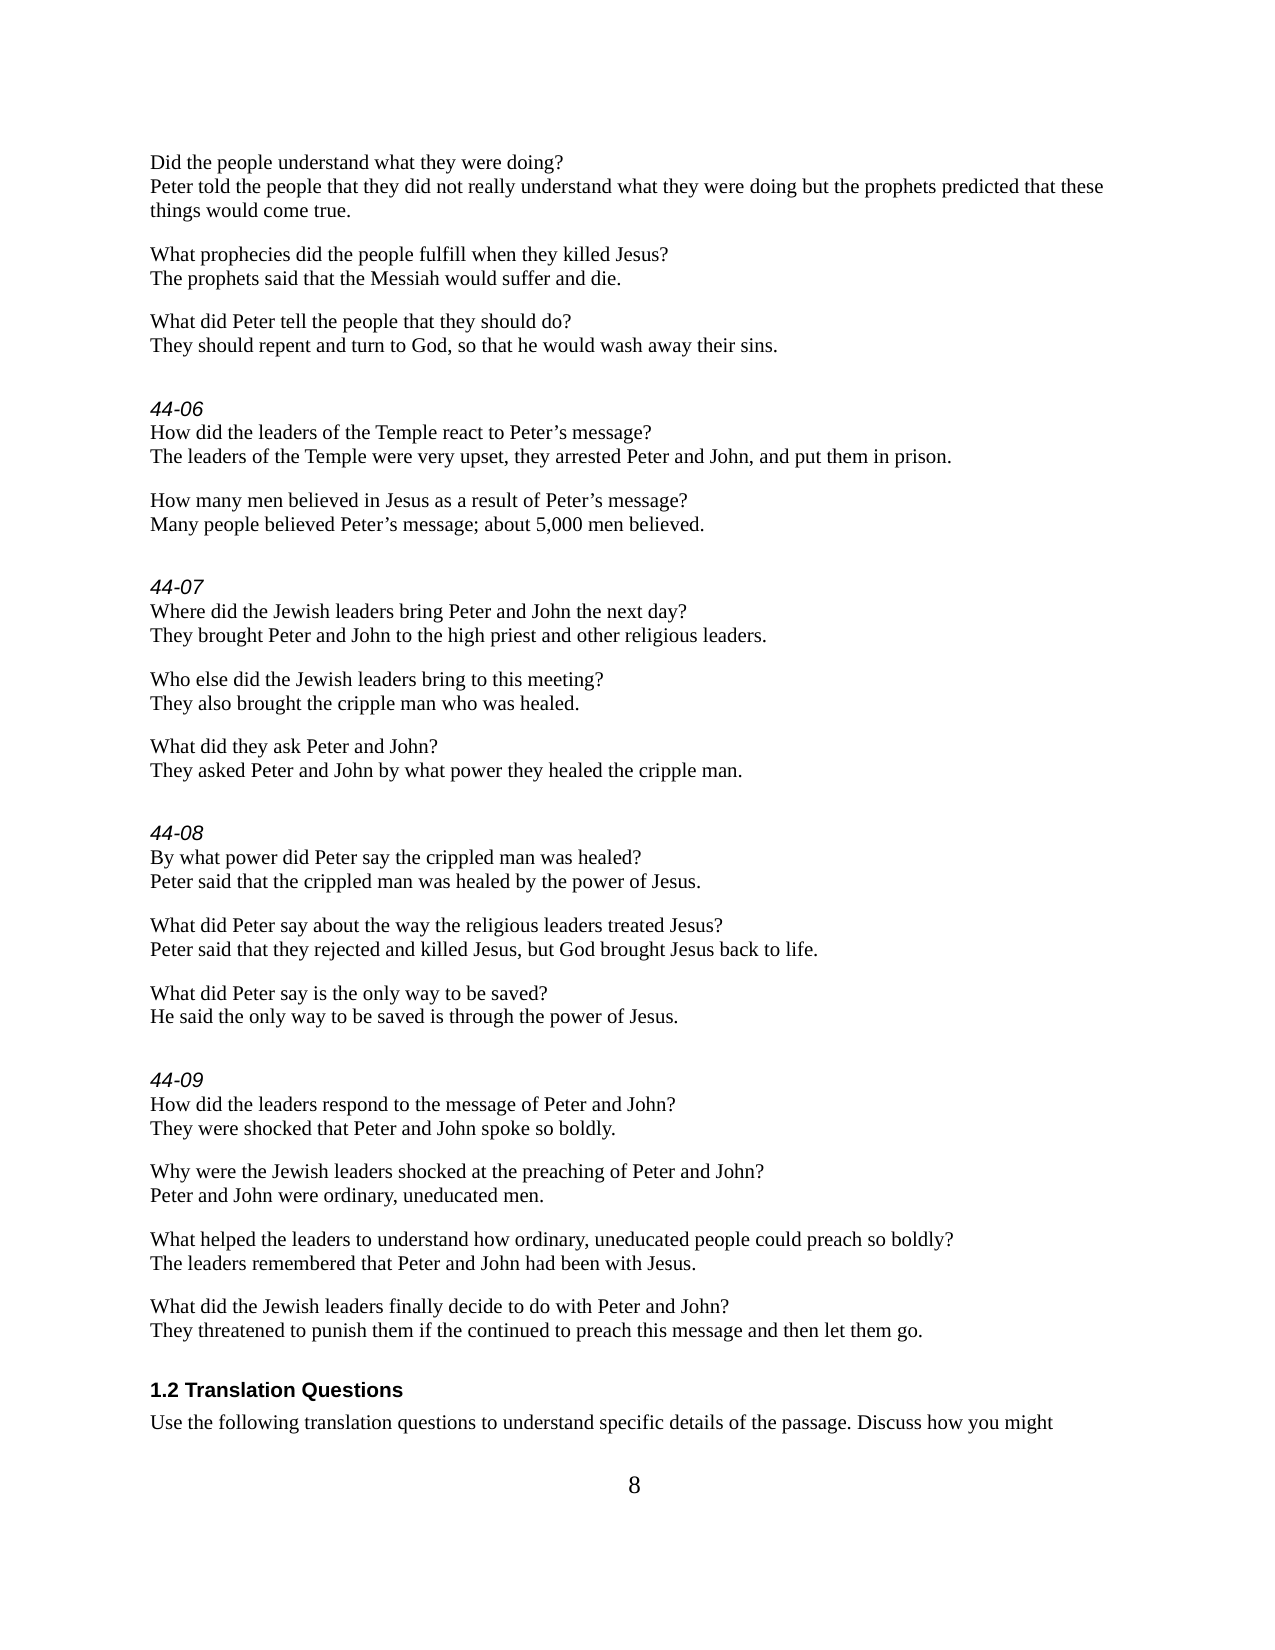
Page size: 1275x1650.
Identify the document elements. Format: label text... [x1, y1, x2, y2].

text Did the people understand what they were doing? Peter told the people that they did not really understand what they were doing but the prophets predicted that these things would come true. [150, 150, 1125, 222]
text What helped the leaders to understand how ordinary, uneducated people could preach so boldly? The leaders remembered that Peter and John had been with Jesus. [150, 1227, 1125, 1275]
text What did Peter say is the only way to be saved? He said the only way to be saved is through the power of Jesus. [150, 980, 1125, 1028]
text How did the leaders respond to the message of Peter and John? They were shocked that Peter and John spoke so boldly. [150, 1091, 1125, 1139]
text What did Peter say about the way the religious leaders treated Jesus? Peter said that they rejected and killed Jesus, but God brought Jesus back to life. [150, 913, 1125, 961]
subtitle 44-09 [150, 1067, 1125, 1091]
subtitle 1.2 Translation Questions [150, 1378, 1125, 1402]
text By what power did Peter say the crippled man was healed? Peter said that the crippled man was healed by the power of Jesus. [150, 845, 1125, 893]
text What did they ask Peter and John? They asked Peter and John by what power they healed the cripple man. [150, 734, 1125, 782]
text What prophecies did the people fulfill when they killed Jesus? The prophets said that the Messiah would suffer and die. [150, 242, 1125, 290]
subtitle 44-06 [150, 396, 1125, 420]
text How many men believed in Jesus as a result of Peter’s message? Many people believed Peter’s message; about 5,000 men believed. [150, 488, 1125, 536]
text How did the leaders of the Temple react to Peter’s message? The leaders of the Temple were very upset, they arrested Peter and John, and put them in prison. [150, 420, 1125, 468]
text What did Peter tell the people that they should do? They should repent and turn to God, so that he would wash away their sins. [150, 309, 1125, 357]
text Use the following translation questions to understand specific details of the passage. Discuss how you might [150, 1410, 1125, 1434]
text What did the Jewish leaders finally decide to do with Peter and John? They threatened to punish them if the continued to preach this message and then let them go. [150, 1294, 1125, 1342]
text Where did the Jewish leaders bring Peter and John the next day? They brought Peter and John to the high priest and other religious leaders. [150, 599, 1125, 647]
text Why were the Jewish leaders shocked at the preaching of Peter and John? Peter and John were ordinary, uneducated men. [150, 1159, 1125, 1207]
subtitle 44-07 [150, 575, 1125, 599]
text Who else did the Jewish leaders bring to this meeting? They also brought the cripple man who was healed. [150, 667, 1125, 715]
subtitle 44-08 [150, 821, 1125, 845]
